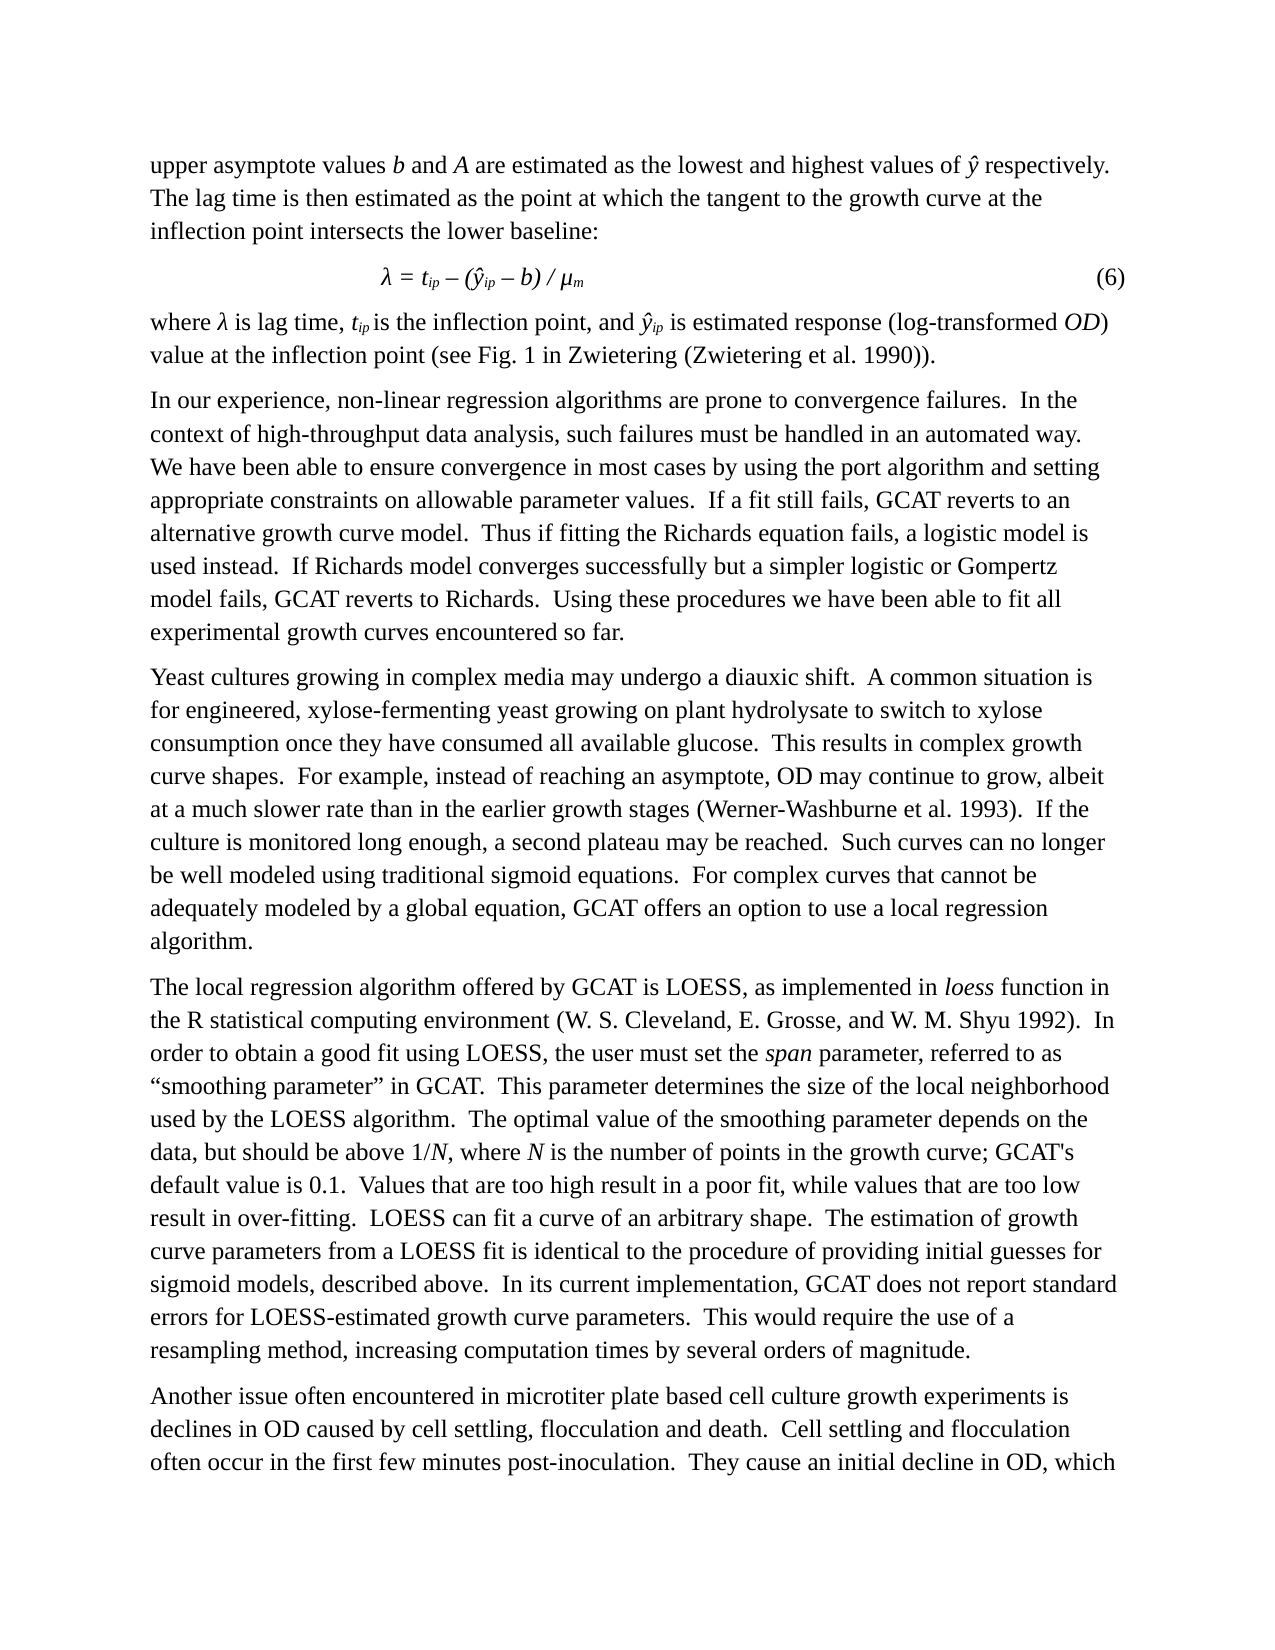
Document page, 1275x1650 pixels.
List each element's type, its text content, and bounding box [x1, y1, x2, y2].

text upper asymptote values b and A are estimated as the lowest and highest values of ŷ respectively. The lag time is then estimated as the point at which the tangent to the growth curve at the inflection point intersects the lower baseline: [150, 150, 1125, 245]
text Another issue often encountered in microtiter plate based cell culture growth experiments is declines in OD caused by cell settling, flocculation and death. Cell settling and flocculation often occur in the first few minutes post-inoculation. They cause an initial decline in OD, which [150, 1381, 1125, 1476]
text In our experience, non-linear regression algorithms are prone to convergence failures. In the context of high-throughput data analysis, such failures must be handled in an automated way. We have been able to ensure convergence in most cases by using the port algorithm and setting appropriate constraints on allowable parameter values. If a fit still fails, GCAT reverts to an alternative growth curve model. Thus if fitting the Richards equation fails, a logistic model is used instead. If Richards model converges successfully but a simpler logistic or Gompertz model fails, GCAT reverts to Richards. Using these procedures we have been able to fit all experimental growth curves encountered so far. [150, 386, 1125, 646]
text where λ is lag time, tip is the inflection point, and ŷip is estimated response (log-transformed OD) value at the inflection point (see Fig. 1 in Zwietering (Zwietering et al. 1990)). [150, 307, 1125, 369]
text Yeast cultures growing in complex media may undergo a diauxic shift. A common situation is for engineered, xylose-fermenting yeast growing on plant hydrolysate to switch to xylose consumption once they have consumed all available glucose. This results in complex growth curve shapes. For example, instead of reaching an asymptote, OD may continue to grow, albeit at a much slower rate than in the earlier growth stages (Werner-Washburne et al. 1993). If the culture is monitored long enough, a second plateau may be reached. Such curves can no longer be well modeled using traditional sigmoid equations. For complex curves that cannot be adequately modeled by a global equation, GCAT offers an option to use a local regression algorithm. [150, 662, 1125, 955]
text The local regression algorithm offered by GCAT is LOESS, as implemented in loess function in the R statistical computing environment (W. S. Cleveland, E. Grosse, and W. M. Shyu 1992). In order to obtain a good fit using LOESS, the user must set the span parameter, referred to as “smoothing parameter” in GCAT. This parameter determines the size of the local neighborhood used by the LOESS algorithm. The optimal value of the smoothing parameter depends on the data, but should be above 1/N, where N is the number of points in the growth curve; GCAT's default value is 0.1. Values that are too high result in a poor fit, while values that are too low result in over-fitting. LOESS can fit a curve of an arbitrary shape. The estimation of growth curve parameters from a LOESS fit is identical to the procedure of providing initial guesses for sigmoid models, described above. In its current implementation, GCAT does not report standard errors for LOESS-estimated growth curve parameters. This would require the use of a resampling method, increasing computation times by several orders of magnitude. [150, 972, 1125, 1364]
text λ = tip – (ŷip – b) / μm (6) [150, 262, 1125, 290]
